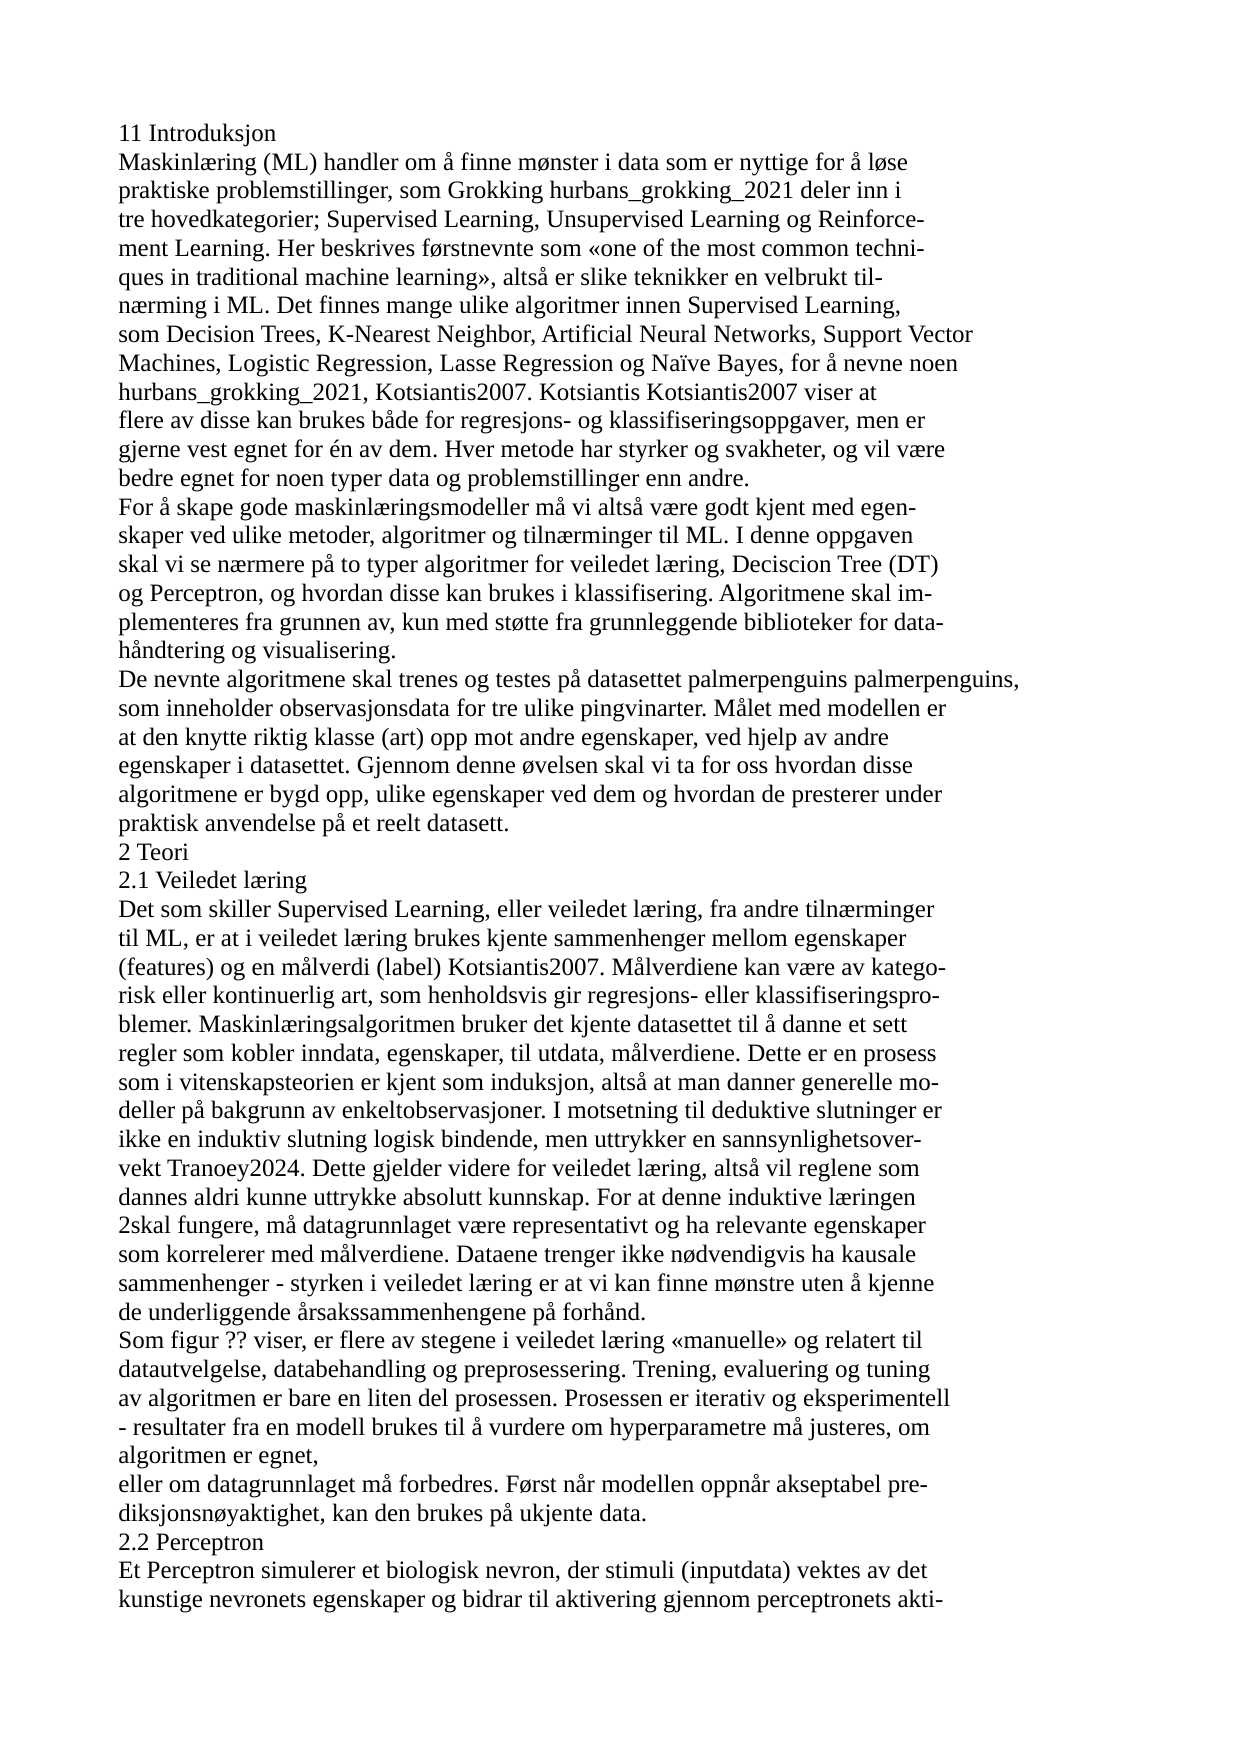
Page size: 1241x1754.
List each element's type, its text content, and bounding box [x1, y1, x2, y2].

text 2.1 Veiledet læring [118, 866, 1122, 894]
text (features) og en målverdi (label) Kotsiantis2007. Målverdiene kan være av katego- [118, 952, 1122, 981]
text 2skal fungere, må datagrunnlaget være representativt og ha relevante egenskaper [118, 1211, 1122, 1239]
text eller om datagrunnlaget må forbedres. Først når modellen oppnår akseptabel pre- [118, 1469, 1122, 1498]
text som korrelerer med målverdiene. Dataene trenger ikke nødvendigvis ha kausale [118, 1239, 1122, 1268]
text 2.2 Perceptron [118, 1527, 1122, 1556]
text - resultater fra en modell brukes til å vurdere om hyperparametre må justeres, om [118, 1412, 1122, 1441]
text egenskaper i datasettet. Gjennom denne øvelsen skal vi ta for oss hvordan disse [118, 751, 1122, 779]
text 11 Introduksjon [118, 118, 1122, 147]
text gjerne vest egnet for én av dem. Hver metode har styrker og svakheter, og vil være [118, 434, 1122, 463]
text risk eller kontinuerlig art, som henholdsvis gir regresjons- eller klassifiseringspro- [118, 981, 1122, 1009]
text regler som kobler inndata, egenskaper, til utdata, målverdiene. Dette er en prosess [118, 1038, 1122, 1067]
text ques in traditional machine learning», altså er slike teknikker en velbrukt til- [118, 262, 1122, 291]
text ikke en induktiv slutning logisk bindende, men uttrykker en sannsynlighetsover- [118, 1124, 1122, 1153]
text blemer. Maskinlæringsalgoritmen bruker det kjente datasettet til å danne et sett [118, 1009, 1122, 1038]
text algoritmen er egnet, [118, 1441, 1122, 1469]
text De nevnte algoritmene skal trenes og testes på datasettet palmerpenguins palmerpenguins, [118, 664, 1122, 693]
text flere av disse kan brukes både for regresjons- og klassifiseringsoppgaver, men er [118, 406, 1122, 434]
text at den knytte riktig klasse (art) opp mot andre egenskaper, ved hjelp av andre [118, 722, 1122, 751]
text kunstige nevronets egenskaper og bidrar til aktivering gjennom perceptronets akti- [118, 1584, 1122, 1613]
text Som figur ?? viser, er flere av stegene i veiledet læring «manuelle» og relatert til [118, 1326, 1122, 1354]
text dannes aldri kunne uttrykke absolutt kunnskap. For at denne induktive læringen [118, 1182, 1122, 1211]
text plementeres fra grunnen av, kun med støtte fra grunnleggende biblioteker for data- [118, 607, 1122, 636]
text skaper ved ulike metoder, algoritmer og tilnærminger til ML. I denne oppgaven [118, 521, 1122, 549]
text sammenhenger - styrken i veiledet læring er at vi kan finne mønstre uten å kjenne [118, 1268, 1122, 1297]
text Maskinlæring (ML) handler om å finne mønster i data som er nyttige for å løse [118, 147, 1122, 176]
text bedre egnet for noen typer data og problemstillinger enn andre. [118, 463, 1122, 492]
text Det som skiller Supervised Learning, eller veiledet læring, fra andre tilnærminger [118, 894, 1122, 923]
text nærming i ML. Det finnes mange ulike algoritmer innen Supervised Learning, [118, 291, 1122, 319]
text de underliggende årsakssammenhengene på forhånd. [118, 1297, 1122, 1326]
text praktisk anvendelse på et reelt datasett. [118, 808, 1122, 837]
text som inneholder observasjonsdata for tre ulike pingvinarter. Målet med modellen er [118, 693, 1122, 722]
text algoritmene er bygd opp, ulike egenskaper ved dem og hvordan de presterer under [118, 779, 1122, 808]
text deller på bakgrunn av enkeltobservasjoner. I motsetning til deduktive slutninger er [118, 1096, 1122, 1124]
text datautvelgelse, databehandling og preprosessering. Trening, evaluering og tuning [118, 1354, 1122, 1383]
text praktiske problemstillinger, som Grokking hurbans_grokking_2021 deler inn i [118, 176, 1122, 204]
text skal vi se nærmere på to typer algoritmer for veiledet læring, Deciscion Tree (DT) [118, 549, 1122, 578]
text som i vitenskapsteorien er kjent som induksjon, altså at man danner generelle mo- [118, 1067, 1122, 1096]
text hurbans_grokking_2021, Kotsiantis2007. Kotsiantis Kotsiantis2007 viser at [118, 377, 1122, 406]
text diksjonsnøyaktighet, kan den brukes på ukjente data. [118, 1498, 1122, 1527]
text For å skape gode maskinlæringsmodeller må vi altså være godt kjent med egen- [118, 492, 1122, 521]
text ment Learning. Her beskrives førstnevnte som «one of the most common techni- [118, 233, 1122, 262]
text som Decision Trees, K-Nearest Neighbor, Artificial Neural Networks, Support Vector [118, 319, 1122, 348]
text håndtering og visualisering. [118, 636, 1122, 664]
text til ML, er at i veiledet læring brukes kjente sammenhenger mellom egenskaper [118, 923, 1122, 952]
text Et Perceptron simulerer et biologisk nevron, der stimuli (inputdata) vektes av det [118, 1556, 1122, 1584]
text og Perceptron, og hvordan disse kan brukes i klassifisering. Algoritmene skal im- [118, 578, 1122, 607]
text av algoritmen er bare en liten del prosessen. Prosessen er iterativ og eksperimentell [118, 1383, 1122, 1412]
text Machines, Logistic Regression, Lasse Regression og Naïve Bayes, for å nevne noen [118, 348, 1122, 377]
text 2 Teori [118, 837, 1122, 866]
text vekt Tranoey2024. Dette gjelder videre for veiledet læring, altså vil reglene som [118, 1153, 1122, 1182]
text tre hovedkategorier; Supervised Learning, Unsupervised Learning og Reinforce- [118, 204, 1122, 233]
